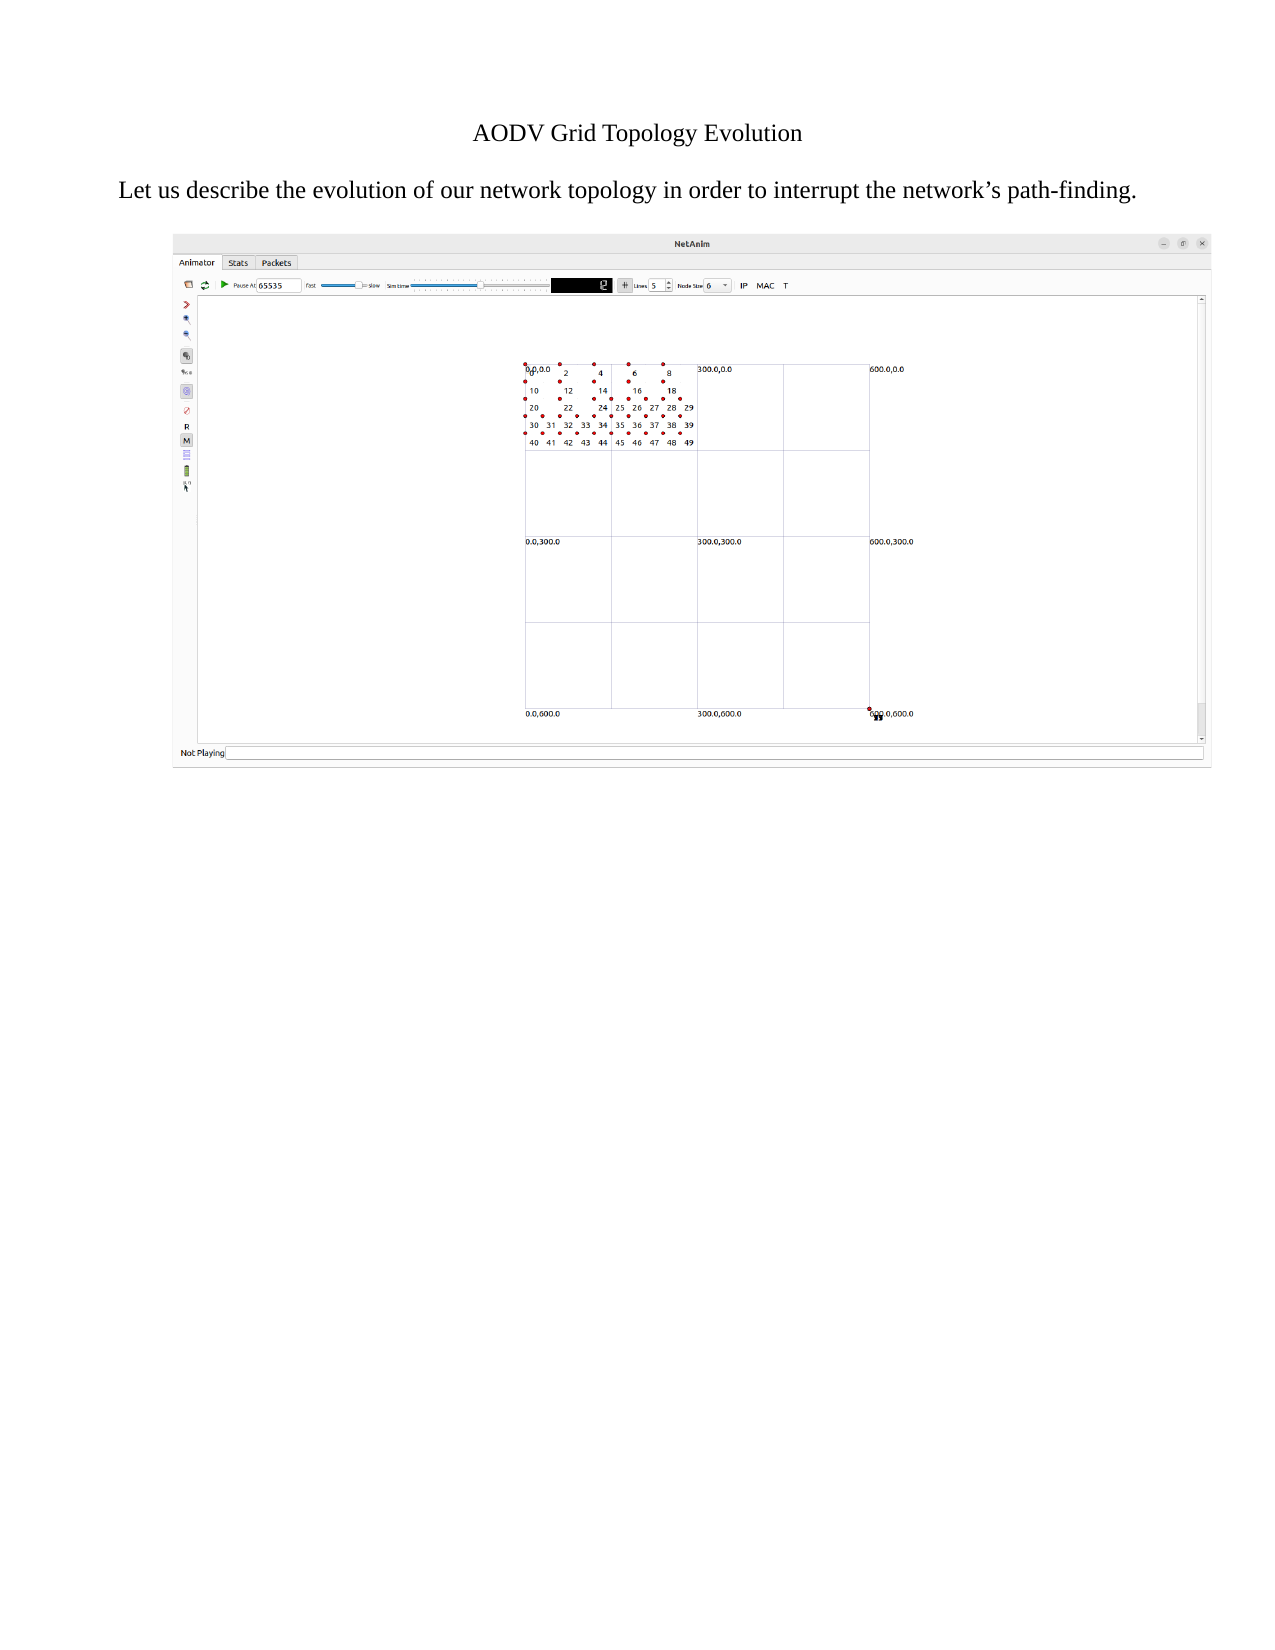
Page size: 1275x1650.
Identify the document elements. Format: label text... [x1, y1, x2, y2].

text AODV Grid Topology Evolution [118, 118, 1157, 147]
picture [172, 233, 1212, 768]
text Let us describe the evolution of our network topology in order to interrupt the network’s path-finding. [118, 176, 1157, 204]
